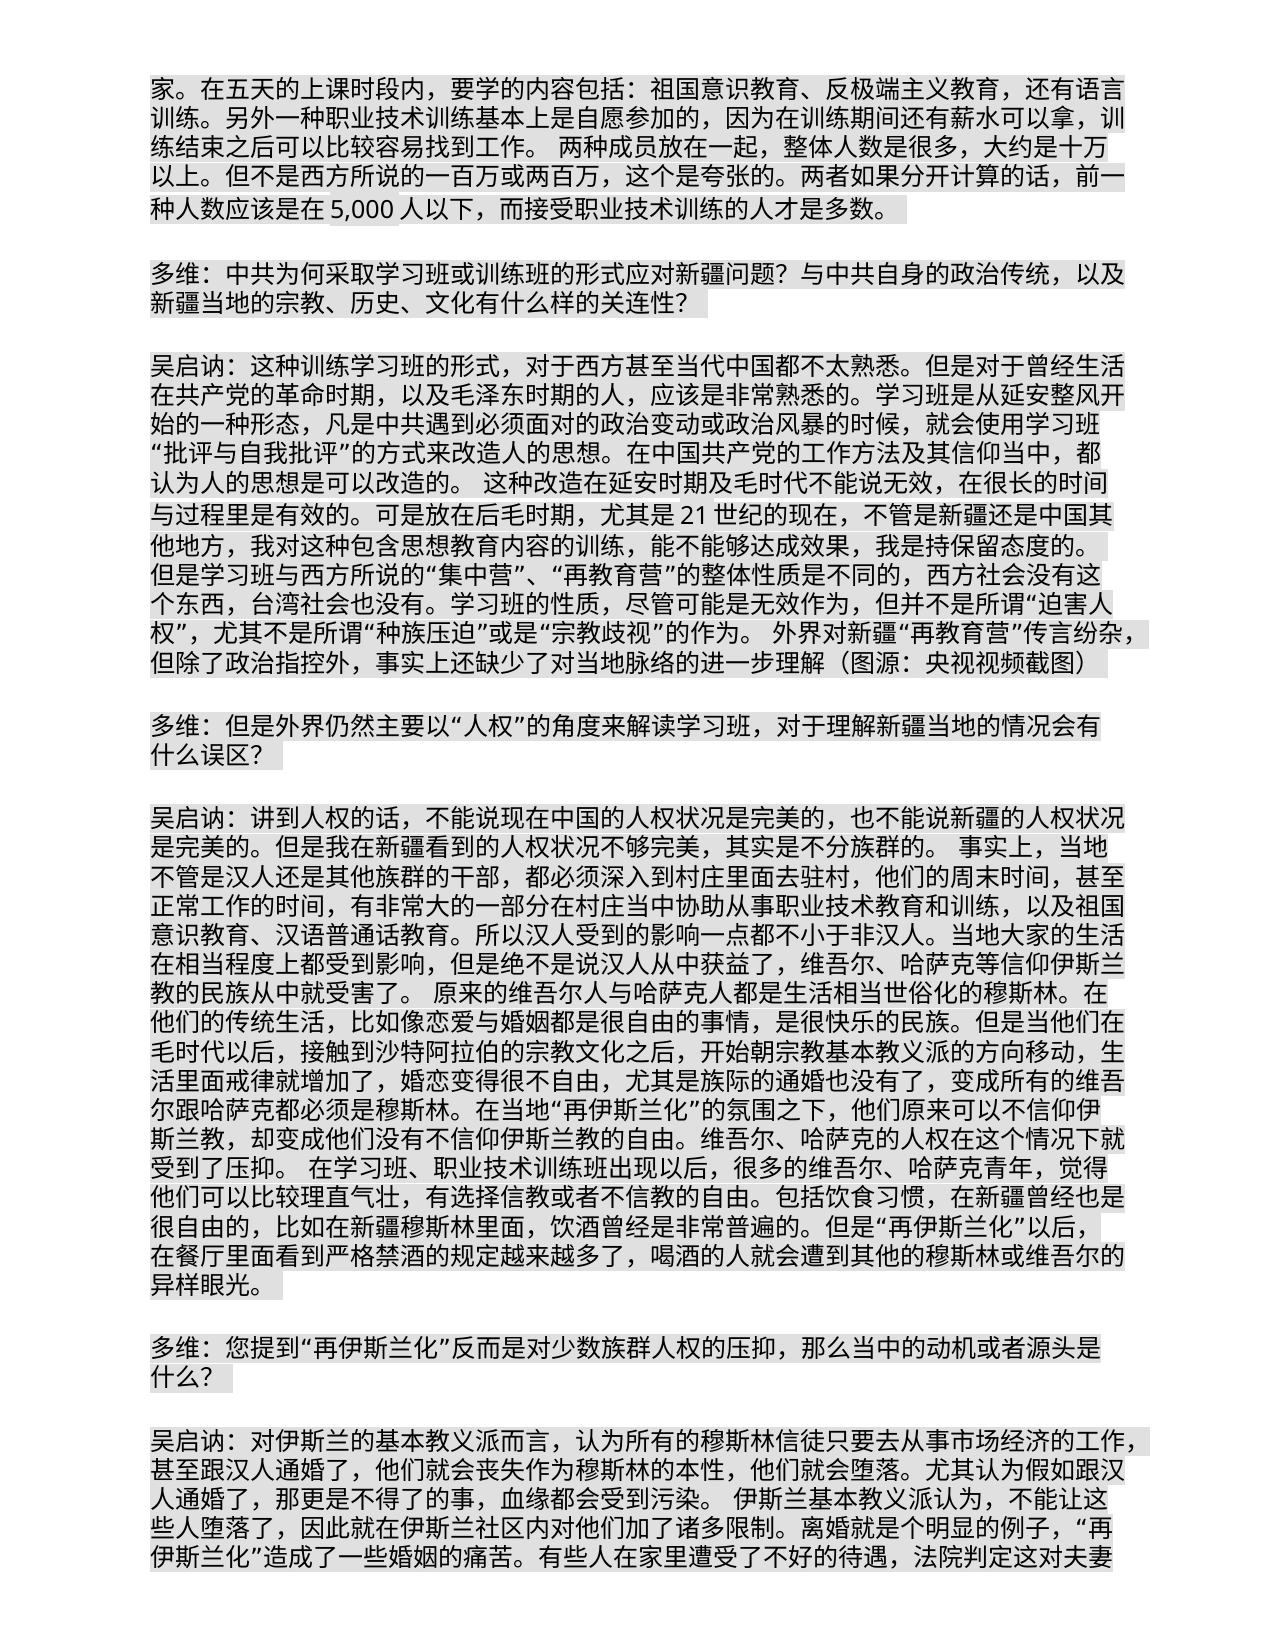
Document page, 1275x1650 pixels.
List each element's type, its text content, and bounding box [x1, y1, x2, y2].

text 覺得下面這篇談新疆再教育營的文章挺平實的，談到許多外人所不知道的細節 === http://news.dwnews.com/china/news/2019-03-04/60121673_all.html 深度解读：揭开新疆“再教育营”的虚与实 导语 新疆“再教育营”议题一直是西方媒体关注的焦点之一，不同的新闻来源每隔一段时间就会抛出对“再教育营”指证历历的“新证据”，中共官方也有回应与驳斥，但双方始终没有交集。这个议题背后所指涉的，除了“再教育营”本身的虚实之外，还包括了中西之间在意识形态与话语权的竞争、宗教与政治的关系，以及中国国内民族政策的现状与困境等等。多维新闻特别专访台湾中央研究院近代史研究所副研究员吴启讷，就他对新疆问题的实际掌握，以及近现代中国族群政治史的专业角度，为读者带来深度解读。本文为系列文章之一。 多维：中国大陆新疆“再教育营”的议题，从西方媒体开始谈论起来，包括台湾媒体在内，对于此事都有一些绘声绘影的传言，而中共也透过央视释放部分内部的画面作为回应。但是大家对于里面到底发生什么事情，其实并不是很清楚。根据您的认识，能否谈谈外界所谓“再教育营”的具体情况，以及人员组成等等。 吴启讷：所谓的“再教育营”，这个名词是由西方创造的，中国境内并不存在这样一个名词，其内部名称原来是叫“学习班”，后来还发展出“职业训练班”。成员有两方面，一方面是针对宗教极端主义、恐怖主义的涉嫌人，另外一方面是针对没有职业技能、职业技能不足，或语言能力不足，因此找不到工作成为社会隐患的人。 台湾中研院学者吴启讷接受多维新闻专访，指出外界对新疆学习班“汉化”的质疑，与现实情况有很大的落差 （多维记者：廖士锋／摄） 所以参与学习班的人也有两种状况，一种状况即受到宗教极端主义、恐怖主义影响的人，他们被要求必须去学习班，并且一周当中可能有五天时间不能回家。在五天的上课时段内，要学的内容包括：祖国意识教育、反极端主义教育，还有语言训练。另外一种职业技术训练基本上是自愿参加的，因为在训练期间还有薪水可以拿，训练结束之后可以比较容易找到工作。 两种成员放在一起，整体人数是很多，大约是十万以上。但不是西方所说的一百万或两百万，这个是夸张的。两者如果分开计算的话，前一种人数应该是在5,000人以下，而接受职业技术训练的人才是多数。 多维：中共为何采取学习班或训练班的形式应对新疆问题？与中共自身的政治传统，以及新疆当地的宗教、历史、文化有什么样的关连性？ 吴启讷：这种训练学习班的形式，对于西方甚至当代中国都不太熟悉。但是对于曾经生活在共产党的革命时期，以及毛泽东时期的人，应该是非常熟悉的。学习班是从延安整风开始的一种形态，凡是中共遇到必须面对的政治变动或政治风暴的时候，就会使用学习班“批评与自我批评”的方式来改造人的思想。在中国共产党的工作方法及其信仰当中，都认为人的思想是可以改造的。 这种改造在延安时期及毛时代不能说无效，在很长的时间与过程里是有效的。可是放在后毛时期，尤其是21世纪的现在，不管是新疆还是中国其他地方，我对这种包含思想教育内容的训练，能不能够达成效果，我是持保留态度的。 但是学习班与西方所说的“集中营”、“再教育营”的整体性质是不同的，西方社会没有这个东西，台湾社会也没有。学习班的性质，尽管可能是无效作为，但并不是所谓“迫害人权”，尤其不是所谓“种族压迫”或是“宗教歧视”的作为。 外界对新疆“再教育营”传言纷杂，但除了政治指控外，事实上还缺少了对当地脉络的进一步理解（图源：央视视频截图） 多维：但是外界仍然主要以“人权”的角度来解读学习班，对于理解新疆当地的情况会有什么误区？ 吴启讷：讲到人权的话，不能说现在中国的人权状况是完美的，也不能说新疆的人权状况是完美的。但是我在新疆看到的人权状况不够完美，其实是不分族群的。 事实上，当地不管是汉人还是其他族群的干部，都必须深入到村庄里面去驻村，他们的周末时间，甚至正常工作的时间，有非常大的一部分在村庄当中协助从事职业技术教育和训练，以及祖国意识教育、汉语普通话教育。所以汉人受到的影响一点都不小于非汉人。当地大家的生活在相当程度上都受到影响，但是绝不是说汉人从中获益了，维吾尔、哈萨克等信仰伊斯兰教的民族从中就受害了。 原来的维吾尔人与哈萨克人都是生活相当世俗化的穆斯林。在他们的传统生活，比如像恋爱与婚姻都是很自由的事情，是很快乐的民族。但是当他们在毛时代以后，接触到沙特阿拉伯的宗教文化之后，开始朝宗教基本教义派的方向移动，生活里面戒律就增加了，婚恋变得很不自由，尤其是族际的通婚也没有了，变成所有的维吾尔跟哈萨克都必须是穆斯林。在当地“再伊斯兰化”的氛围之下，他们原来可以不信仰伊斯兰教，却变成他们没有不信仰伊斯兰教的自由。维吾尔、哈萨克的人权在这个情况下就受到了压抑。 在学习班、职业技术训练班出现以后，很多的维吾尔、哈萨克青年，觉得他们可以比较理直气壮，有选择信教或者不信教的自由。包括饮食习惯，在新疆曾经也是很自由的，比如在新疆穆斯林里面，饮酒曾经是非常普遍的。但是“再伊斯兰化”以后，在餐厅里面看到严格禁酒的规定越来越多了，喝酒的人就会遭到其他的穆斯林或维吾尔的异样眼光。 多维：您提到“再伊斯兰化”反而是对少数族群人权的压抑，那么当中的动机或者源头是什么？ 吴启讷：对伊斯兰的基本教义派而言，认为所有的穆斯林信徒只要去从事市场经济的工作，甚至跟汉人通婚了，他们就会丧失作为穆斯林的本性，他们就会堕落。尤其认为假如跟汉人通婚了，那更是不得了的事，血缘都会受到污染。 伊斯兰基本教义派认为，不能让这些人堕落了，因此就在伊斯兰社区内对他们加了诸多限制。离婚就是个明显的例子，“再伊斯兰化”造成了一些婚姻的痛苦。有些人在家里遭受了不好的待遇，法院判定这对夫妻应该离婚，但是清真寺说他们不可以离婚。于是在清真寺的压力，以及周围穆斯林社区的压力之下，一对被法院判决离婚的夫妻却不能够离婚。 整体而言，想用伊斯兰来对抗市场化与现代化，結果造成了对原来维吾尔社区內公民基本权利的侵害。 现代化与市场化对穆斯林带来了冲击，有的人选择回归伊斯兰作为抵抗，却陷入更大的难题。图为新疆某家咖啡馆内部（图源：Reuters） 多维：请您谈谈基本教义派的背景，以及在当地的影响力。 吴启讷：主要就是“瓦哈比派”。瓦哈比是1990年代以后才进到新疆的，其影响力是逐渐扩大的状态。瓦哈比理论上是不能进入的，没有办法进到清真寺的网络，但它是透过宗教教育来进行的。 中共不了解宗教教育在伊斯兰教传承里的重要性，在找不到师资的情况下，当地清真寺就到沙特阿拉伯去聘请师资。沙特阿拉伯师资有非常高的比例是瓦哈比，瓦哈比是比較极端的，把异教徒以及不严格执行教派规定的人，都视为违反伊斯兰教的叛徒。 这些瓦哈比被请来之后，凡是受到瓦哈比影响的人，在看待所谓的异教徒，以及其他的族群的态度时，就变得非常激烈，他们觉得有义务去战胜或消灭异教徒。在他们的日常生活里面，也要严格遵循一切的宗教仪軌，例如男性原来穿花衣服的习俗正在被擠压，而女性穿花裙唱歌跳舞也被挤压了，女性要戴着面纱面罩，眼睛只能透过网格露出来一点才能看到走路。 这种现象在维吾尔内部引发很多受过教育的青年不满，但这是西方从不报道的。这样的事情出现在法国、加拿大，通常西方会认定这是对人权的侵害，所以他们禁止戴面纱。但是同样的事情放到中国，中国政府觉得应该维护世俗法律，西方却立刻认为中国政府是种族迫害、宗教迫害。 多维：那么外界传出当地强迫穆斯林吃猪肉、喝酒，以及强迫学汉语，被质疑是消灭维吾尔文化的情况，又该如何理解？ 吴启讷：这些情况是不存在的。中共从1920年代革命时期，面对伊斯兰的时候，是要利用少数民族作为革命的资源来对抗国民党。所以中共一直都很重视要尊重少数民族习俗，反而对于宗教不感兴趣，强迫吃猪肉对中共没有任何好处。 学习班就出现一种情形，如果有的穆斯林饮食没有禁忌，那么在学习班以外，这种情形是被伊斯兰基本教义派压制的；但是在学习班里面，现在则是可以拥有这个自由。 至于学习语言，民族国家教授国家语言，这本来是一个常态，但是中国共产党过去其实并不太强调国家语言的重要性。中共强调的是，汉语、普通话是全国各族人民的共同交际语，跟其他少数民族语言地位是平等的。 相关阅读 一则“新疆假新闻” 揭台媒扭曲的“中国想象” “#我也是维吾尔人”兴起 新型“大博弈”中外越发对立 【治疆策】西方深陷难民危机 中国的新疆经验送上解药 但是随着改革开放、市场化的发生，大家需要更高频率使用国家语言，尤其是在参加考试、管理等方面，必须要使用国家语言。所以现在中共对于汉语普通话教育的强调、地位的提升，是时代背景之下推动的，不是说有一个“强制汉化”的政策造成。 学汉语在新疆也不是强制的，事实上更多的是基于维吾尔、哈萨克等少数族群的需求。新疆的穆斯林原来都是住在自己的社区里面，与外界交往不多，但是到了市场化以后，需要到新疆其他地区工作，尤其是工业发达的北疆，甚至是广东或其他各地，若是汉语水平不够的话，会影响工作机会。 所以学汉语是很多人的个人需求。我其实在20年前就已经看到，西方说中国共产党要在新疆限制、消灭少数民族语言，禁止说维吾尔语，但这是一个大误解。情况反而是颠倒过来的，因为当时新疆拔擢官员依据，希望官员可以在当地提倡少数民族语言教育，用母语教育的学校办得多就容易升官，所以地方官员非常希望少数民族语言的学校可以比较多。 反而是维吾尔社区，很多人并不希望自己的子女接受为维吾尔文教育，认为维吾尔文就是在家里讲的语言，尽管希望传承下去，但仍必须学汉语，因为涉及到找工作的权益，这是维吾尔人自己的要求。所以在学习训练班当中，汉语的课程事实上受到很多人欢迎，他们是主动参与，觉得免费受教育的机会很好，而且学习班从乌鲁木齐等地找了很多比平常要好的师资。 这些现象被简化成“汉化”，跟现实是相距很远。 [150, 75, 1125, 1572]
